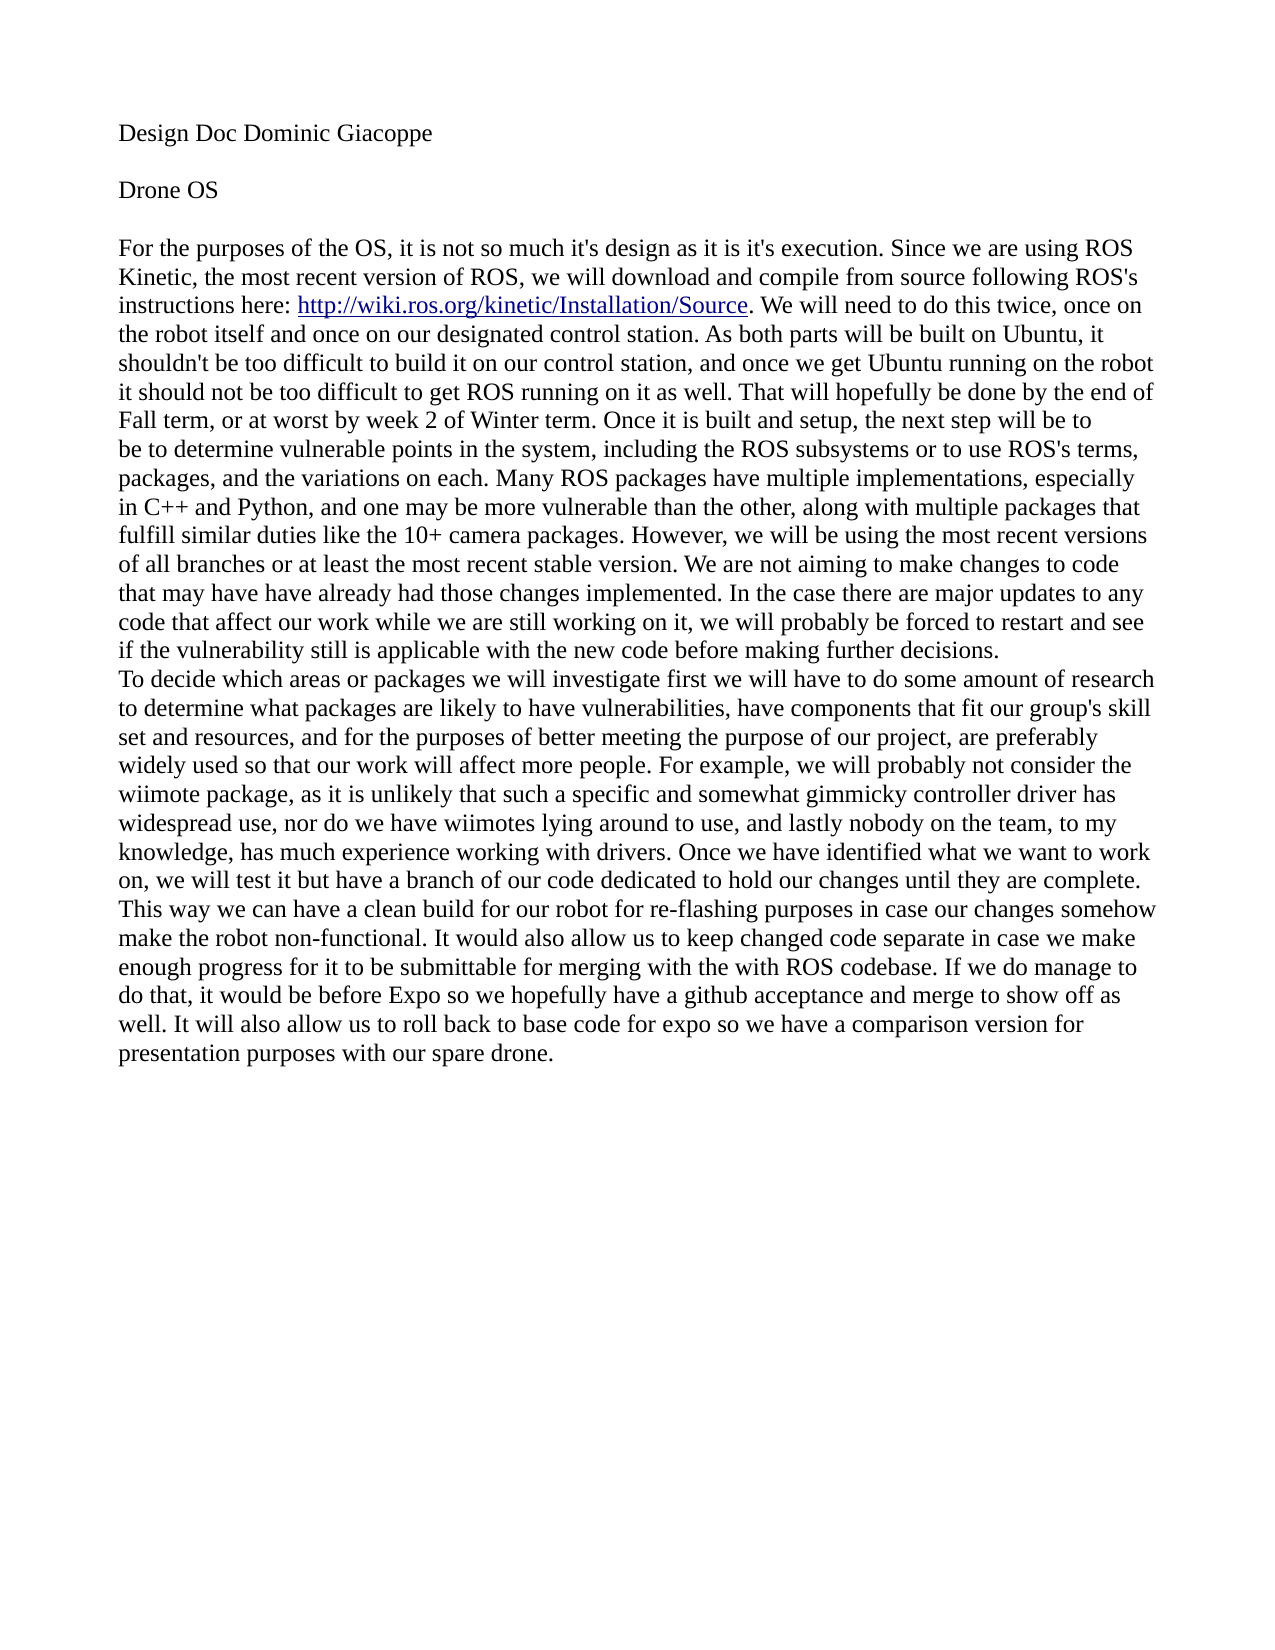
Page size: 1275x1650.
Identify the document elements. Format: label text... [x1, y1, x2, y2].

text be to determine vulnerable points in the system, including the ROS subsystems or to use ROS's terms, packages, and the variations on each. Many ROS packages have multiple implementations, especially in C++ and Python, and one may be more vulnerable than the other, along with multiple packages that fulfill similar duties like the 10+ camera packages. However, we will be using the most recent versions of all branches or at least the most recent stable version. We are not aiming to make changes to code that may have have already had those changes implemented. In the case there are major updates to any code that affect our work while we are still working on it, we will probably be forced to restart and see if the vulnerability still is applicable with the new code before making further decisions. [118, 434, 1157, 664]
text To decide which areas or packages we will investigate first we will have to do some amount of research to determine what packages are likely to have vulnerabilities, have components that fit our group's skill set and resources, and for the purposes of better meeting the purpose of our project, are preferably widely used so that our work will affect more people. For example, we will probably not consider the wiimote package, as it is unlikely that such a specific and somewhat gimmicky controller driver has widespread use, nor do we have wiimotes lying around to use, and lastly nobody on the team, to my knowledge, has much experience working with drivers. Once we have identified what we want to work on, we will test it but have a branch of our code dedicated to hold our changes until they are complete. This way we can have a clean build for our robot for re-flashing purposes in case our changes somehow make the robot non-functional. It would also allow us to keep changed code separate in case we make enough progress for it to be submittable for merging with the with ROS codebase. If we do manage to do that, it would be before Expo so we hopefully have a github acceptance and merge to show off as well. It will also allow us to roll back to base code for expo so we have a comparison version for presentation purposes with our spare drone. [118, 664, 1157, 1067]
text it should not be too difficult to get ROS running on it as well. That will hopefully be done by the end of Fall term, or at worst by week 2 of Winter term. Once it is built and setup, the next step will be to [118, 377, 1157, 434]
text Kinetic, the most recent version of ROS, we will download and compile from source following ROS's [118, 262, 1157, 291]
text For the purposes of the OS, it is not so much it's design as it is it's execution. Since we are using ROS [118, 233, 1157, 262]
text Design Doc Dominic Giacoppe [118, 118, 1157, 147]
text Drone OS [118, 176, 1157, 204]
text the robot itself and once on our designated control station. As both parts will be built on Ubuntu, it [118, 319, 1157, 348]
text instructions here: http://wiki.ros.org/kinetic/Installation/Source. We will need to do this twice, once on [118, 291, 1157, 319]
text shouldn't be too difficult to build it on our control station, and once we get Ubuntu running on the robot [118, 348, 1157, 377]
